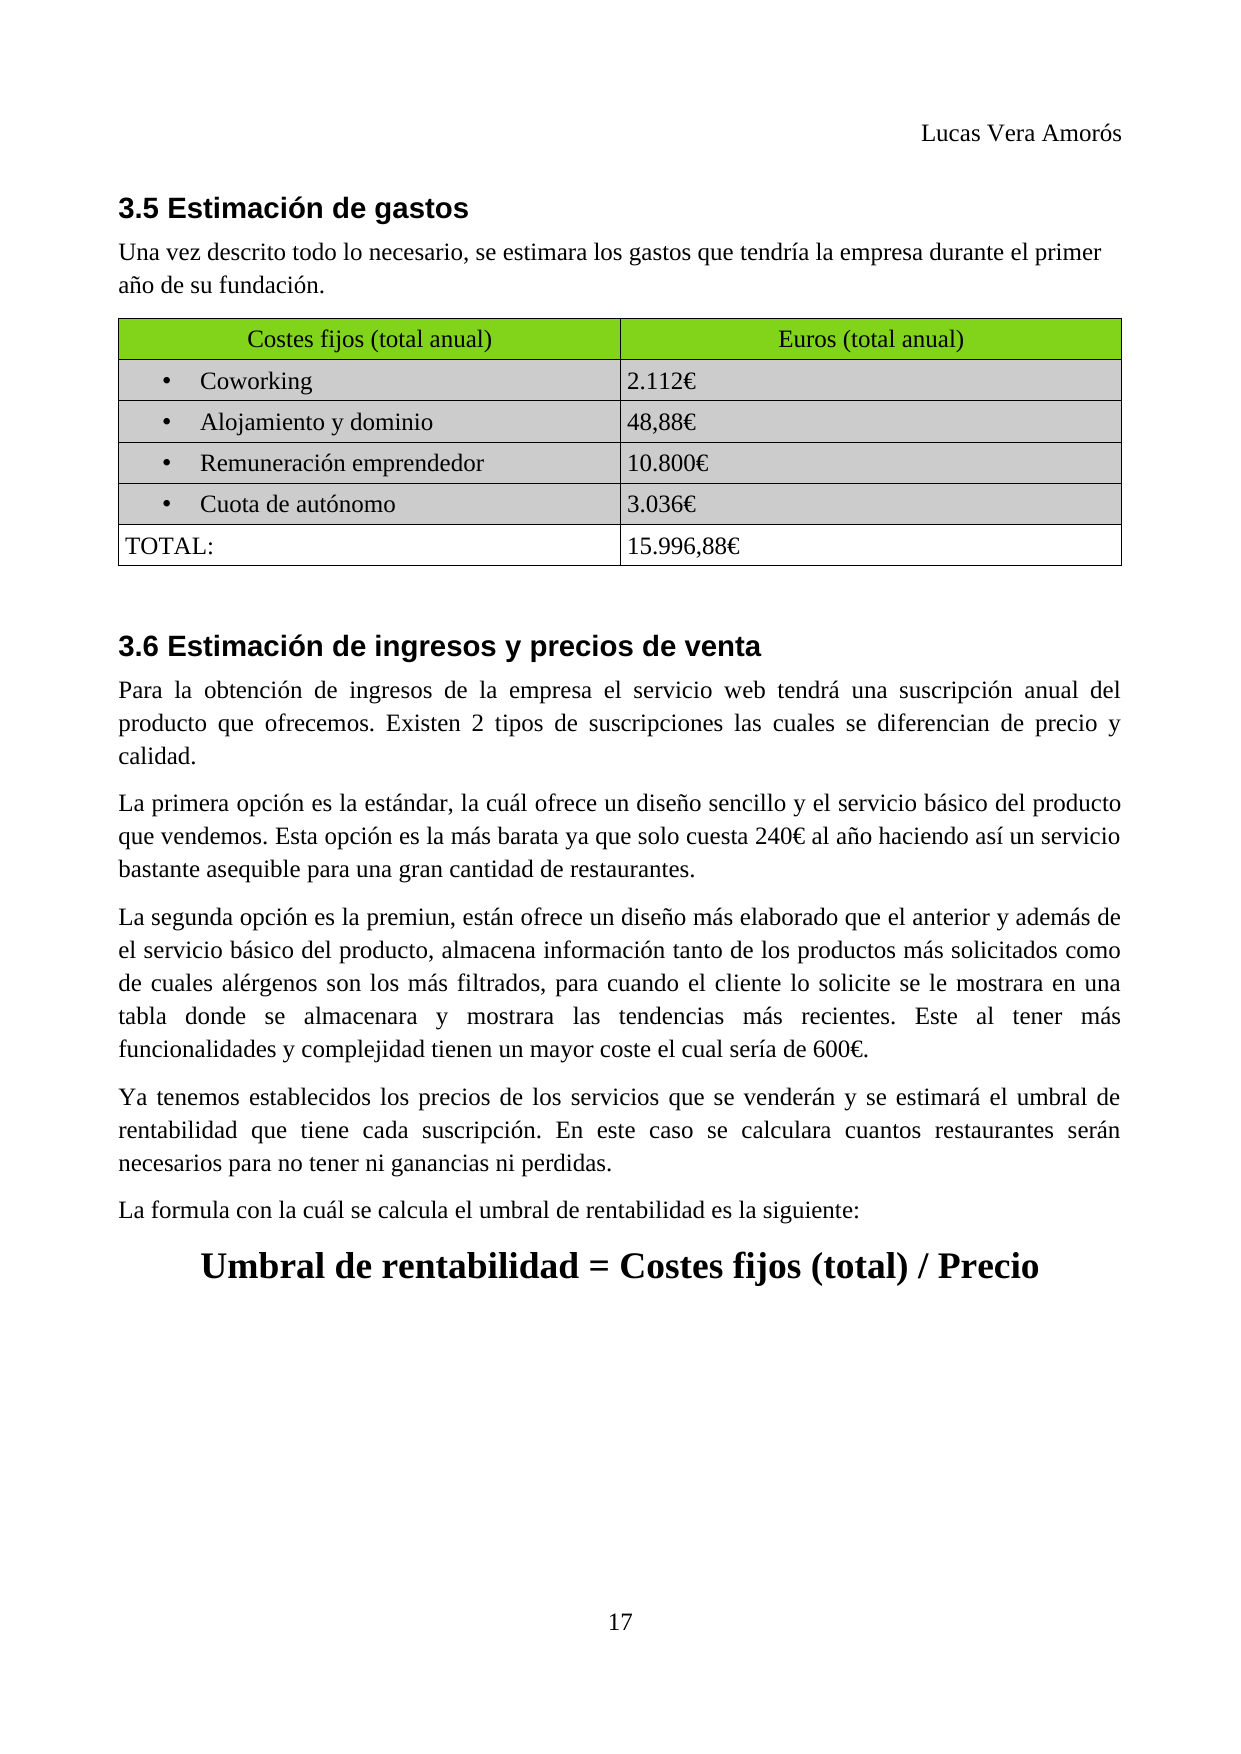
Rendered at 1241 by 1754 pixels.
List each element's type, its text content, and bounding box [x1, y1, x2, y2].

subtitle 3.5 Estimación de gastos [118, 191, 1122, 225]
table_header Costes fijos (total anual) [119, 319, 620, 359]
subtitle 3.6 Estimación de ingresos y precios de venta [118, 628, 1122, 662]
text Para la obtención de ingresos de la empresa el servicio web tendrá una suscripción anual del producto que ofrecemos. Existen 2 tipos de suscripciones las cuales se diferencian de precio y calidad. [118, 675, 1122, 769]
table_cell Coworking [119, 360, 620, 400]
text Umbral de rentabilidad = Costes fijos (total) / Precio [118, 1243, 1122, 1286]
table_cell Cuota de autónomo [119, 484, 620, 524]
table_cell 10.800€ [621, 443, 1121, 483]
table_cell Remuneración emprendedor [119, 443, 620, 483]
table_header Euros (total anual) [621, 319, 1121, 359]
text La formula con la cuál se calcula el umbral de rentabilidad es la siguiente: [118, 1195, 1122, 1224]
table_cell Alojamiento y dominio [119, 401, 620, 442]
text Ya tenemos establecidos los precios de los servicios que se venderán y se estimará el umbral de rentabilidad que tiene cada suscripción. En este caso se calculara cuantos restaurantes serán necesarios para no tener ni ganancias ni perdidas. [118, 1082, 1122, 1177]
table_cell 15.996,88€ [621, 525, 1121, 565]
table_cell 3.036€ [621, 484, 1121, 524]
text La primera opción es la estándar, la cuál ofrece un diseño sencillo y el servicio básico del producto que vendemos. Esta opción es la más barata ya que solo cuesta 240€ al año haciendo así un servicio bastante asequible para una gran cantidad de restaurantes. [118, 788, 1122, 883]
table_cell TOTAL: [119, 525, 620, 565]
table_cell 48,88€ [621, 401, 1121, 442]
table_cell 2.112€ [621, 360, 1121, 400]
text Una vez descrito todo lo necesario, se estimara los gastos que tendría la empresa durante el primer año de su fundación. [118, 237, 1122, 299]
text La segunda opción es la premiun, están ofrece un diseño más elaborado que el anterior y además de el servicio básico del producto, almacena información tanto de los productos más solicitados como de cuales alérgenos son los más filtrados, para cuando el cliente lo solicite se le mostrara en una tabla donde se almacenara y mostrara las tendencias más recientes. Este al tener más funcionalidades y complejidad tienen un mayor coste el cual sería de 600€. [118, 902, 1122, 1063]
